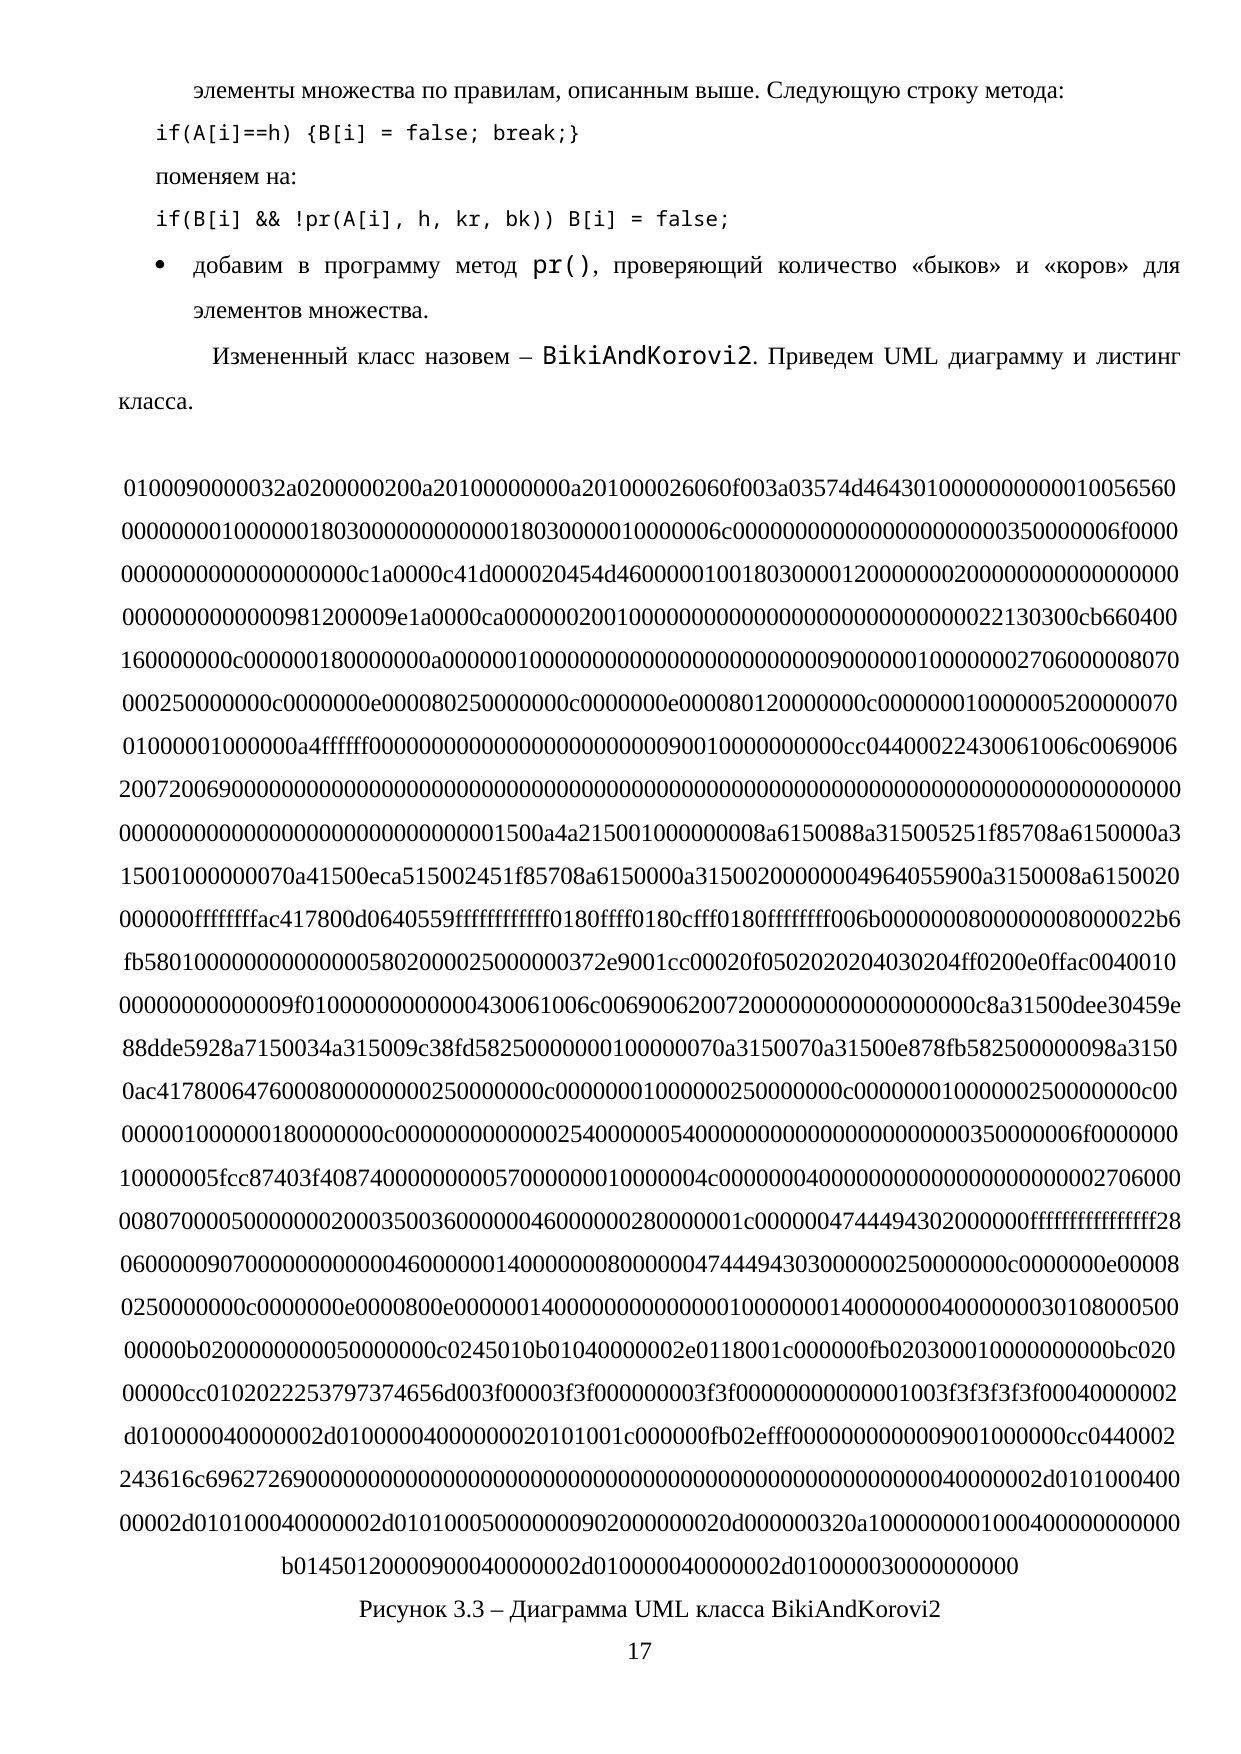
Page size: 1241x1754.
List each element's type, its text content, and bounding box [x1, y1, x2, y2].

text поменяем на: [155, 161, 1181, 189]
list добавим в программу метод pr(), проверяющий количество «быков» и «коров» для элементов множества. [156, 246, 1181, 324]
text if(A[i]==h) {B[i] = false; break;} [155, 118, 1181, 147]
text 0100090000032a0200000200a20100000000a201000026060f003a03574d4643010000000000010056560000000001000000180300000000000018030000010000006c0000000000000000000000350000006f00000000000000000000000c1a0000c41d000020454d4600000100180300001200000002000000000000000000000000000000981200009e1a0000ca0000002001000000000000000000000000000022130300cb660400160000000c000000180000000a00000010000000000000000000000009000000100000002706000008070000250000000c0000000e000080250000000c0000000e000080120000000c00000001000000520000007001000001000000a4ffffff00000000000000000000000090010000000000cc04400022430061006c006900620072006900000000000000000000000000000000000000000000000000000000000000000000000000000000000000000000000000000000001500a4a215001000000008a6150088a315005251f85708a6150000a315001000000070a41500eca515002451f85708a6150000a31500200000004964055900a3150008a6150020000000ffffffffac417800d0640559ffffffffffff0180ffff0180cfff0180ffffffff006b0000000800000008000022b6fb5801000000000000005802000025000000372e9001cc00020f0502020204030204ff0200e0ffac004001000000000000009f01000000000000430061006c006900620072000000000000000000c8a31500dee30459e88dde5928a7150034a315009c38fd58250000000100000070a3150070a31500e878fb582500000098a31500ac4178006476000800000000250000000c00000001000000250000000c00000001000000250000000c00000001000000180000000c0000000000000254000000540000000000000000000000350000006f000000010000005fcc87403f4087400000000057000000010000004c000000040000000000000000000000270600000807000050000000200035003600000046000000280000001c0000004744494302000000ffffffffffffffff2806000009070000000000004600000014000000080000004744494303000000250000000c0000000e000080250000000c0000000e0000800e000000140000000000000010000000140000000400000003010800050000000b0200000000050000000c0245010b01040000002e0118001c000000fb020300010000000000bc02000000cc0102022253797374656d003f00003f3f000000003f3f00000000000001003f3f3f3f3f00040000002d010000040000002d01000004000000020101001c000000fb02efff0000000000009001000000cc0440002243616c6962726900000000000000000000000000000000000000000000000000040000002d010100040000002d010100040000002d010100050000000902000000020d000000320a1000000001000400000000000b01450120000900040000002d010000040000002d010000030000000000 [118, 473, 1181, 1579]
text Измененный класс назовем – BikiAndKorovi2. Приведем UML диаграмму и листинг класса. [118, 338, 1181, 415]
text Рисунок 3.3 – Диаграмма UML класса BikiAndKorovi2 [118, 1594, 1181, 1623]
list элементы множества по правилам, описанным выше. Следующую строку метода: [156, 75, 1181, 104]
text if(B[i] && !pr(A[i], h, kr, bk)) B[i] = false; [155, 204, 1181, 232]
